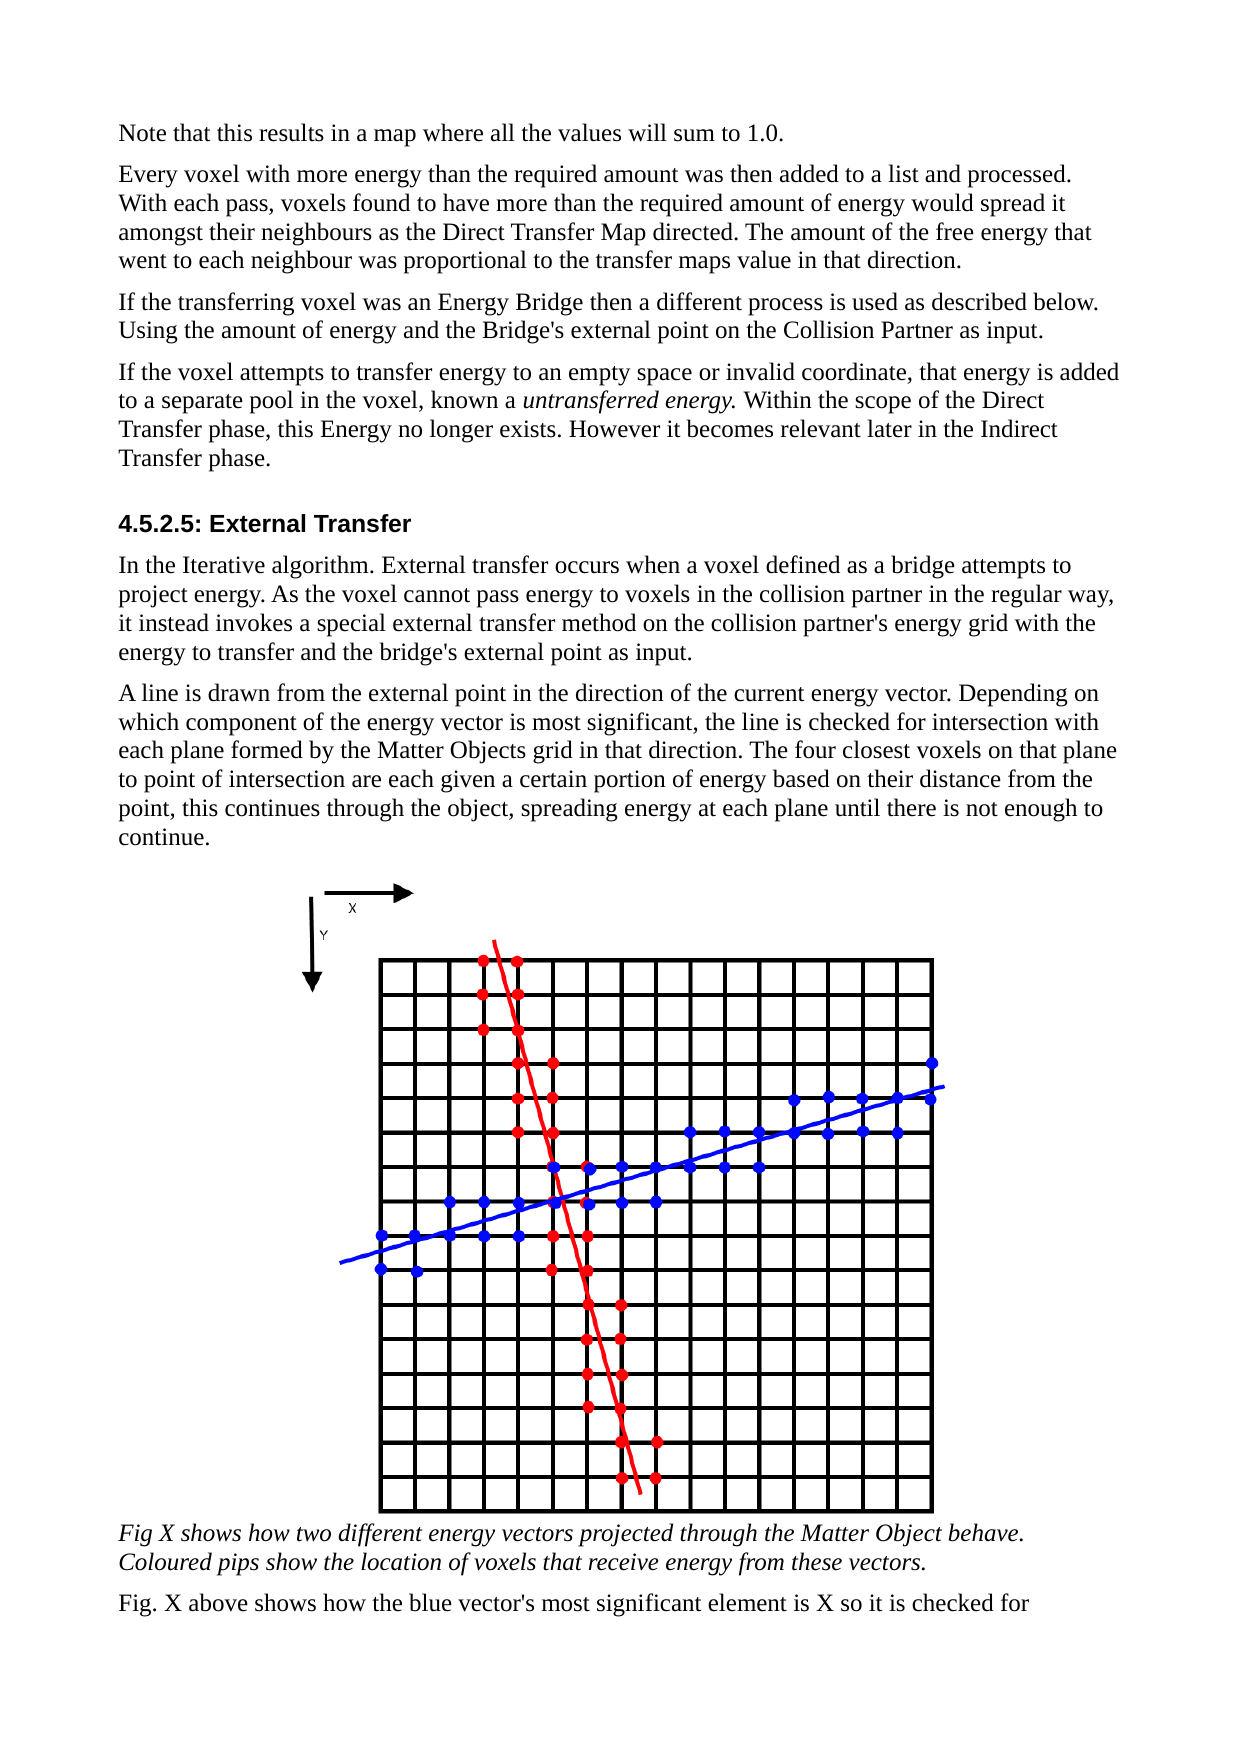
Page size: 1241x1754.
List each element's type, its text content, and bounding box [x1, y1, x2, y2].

text Fig. X above shows how the blue vector's most significant element is X so it is checked for [118, 1588, 1122, 1617]
text Fig X shows how two different energy vectors projected through the Matter Object behave. Coloured pips show the location of voxels that receive energy from these vectors. [118, 875, 1122, 1575]
picture [292, 862, 948, 1518]
text If the transferring voxel was an Energy Bridge then a different process is used as described below. Using the amount of energy and the Bridge's external point on the Collision Partner as input. [118, 287, 1122, 344]
text Note that this results in a map where all the values will sum to 1.0. [118, 118, 1122, 147]
text Every voxel with more energy than the required amount was then added to a list and processed. With each pass, voxels found to have more than the required amount of energy would spread it amongst their neighbours as the Direct Transfer Map directed. The amount of the free energy that went to each neighbour was proportional to the transfer maps value in that direction. [118, 159, 1122, 274]
text If the voxel attempts to transfer energy to an empty space or invalid coordinate, that energy is added to a separate pool in the voxel, known a untransferred energy. Within the scope of the Direct Transfer phase, this Energy no longer exists. However it becomes relevant later in the Indirect Transfer phase. [118, 357, 1122, 472]
text In the Iterative algorithm. External transfer occurs when a voxel defined as a bridge attempts to project energy. As the voxel cannot pass energy to voxels in the collision partner in the regular way, it instead invokes a special external transfer method on the collision partner's energy grid with the energy to transfer and the bridge's external point as input. [118, 550, 1122, 665]
text A line is drawn from the external point in the direction of the current energy vector. Depending on which component of the energy vector is most significant, the line is checked for intersection with each plane formed by the Matter Objects grid in that direction. The four closest voxels on that plane to point of intersection are each given a certain portion of energy based on their distance from the point, this continues through the object, spreading energy at each plane until there is not enough to continue. [118, 678, 1122, 850]
subtitle 4.5.2.5: External Transfer [118, 509, 1122, 538]
